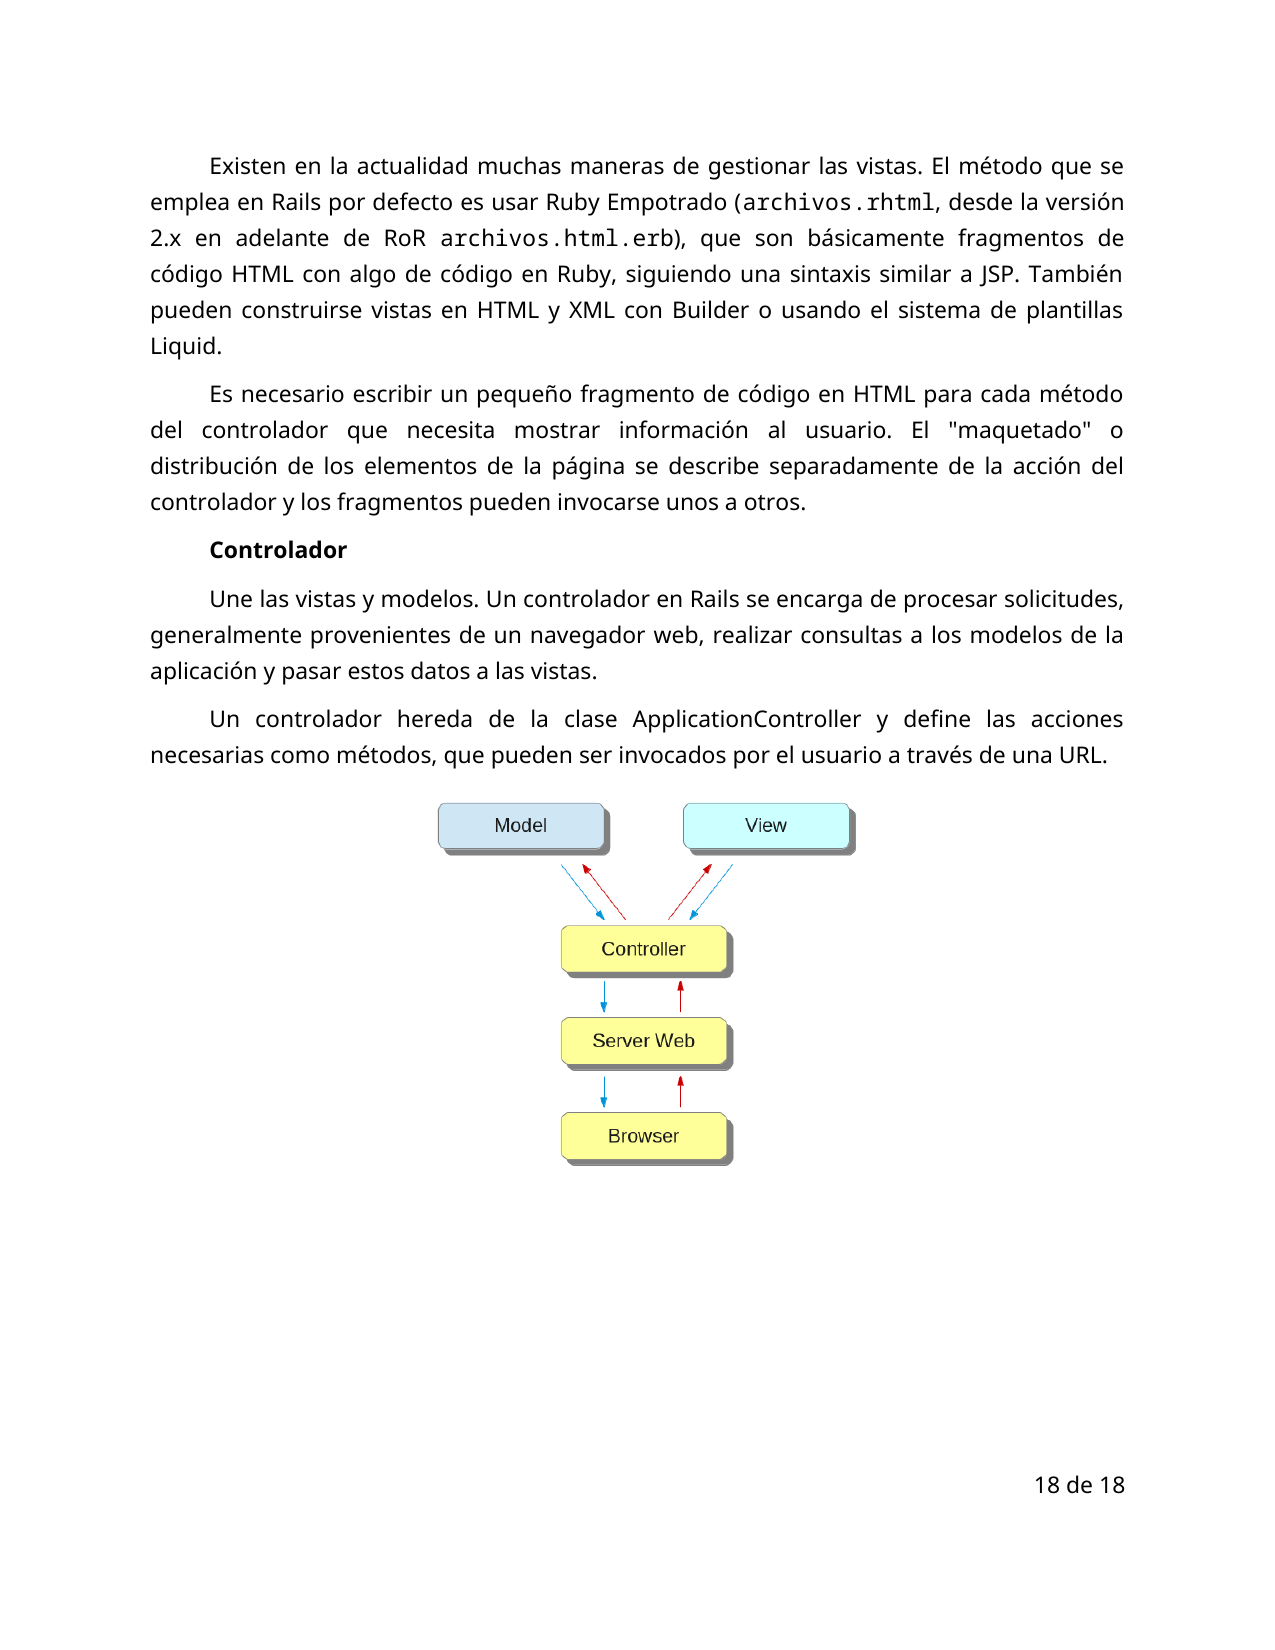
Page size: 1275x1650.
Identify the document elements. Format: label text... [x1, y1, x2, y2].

text Une las vistas y modelos. Un controlador en Rails se encarga de procesar solicitudes, generalmente provenientes de un navegador web, realizar consultas a los modelos de la aplicación y pasar estos datos a las vistas. [150, 583, 1125, 686]
text Un controlador hereda de la clase ApplicationController y define las acciones necesarias como métodos, que pueden ser invocados por el usuario a través de una URL. [150, 703, 1125, 770]
text Existen en la actualidad muchas maneras de gestionar las vistas. El método que se emplea en Rails por defecto es usar Ruby Empotrado (archivos.rhtml, desde la versión 2.x en adelante de RoR archivos.html.erb), que son básicamente fragmentos de código HTML con algo de código en Ruby, siguiendo una sintaxis similar a JSP. También pueden construirse vistas en HTML y XML con Builder o usando el sistema de plantillas Liquid. [150, 150, 1125, 361]
picture [415, 796, 873, 1177]
text Es necesario escribir un pequeño fragmento de código en HTML para cada método del controlador que necesita mostrar información al usuario. El "maquetado" o distribución de los elementos de la página se describe separadamente de la acción del controlador y los fragmentos pueden invocarse unos a otros. [150, 378, 1125, 517]
text Controlador [150, 534, 1125, 566]
